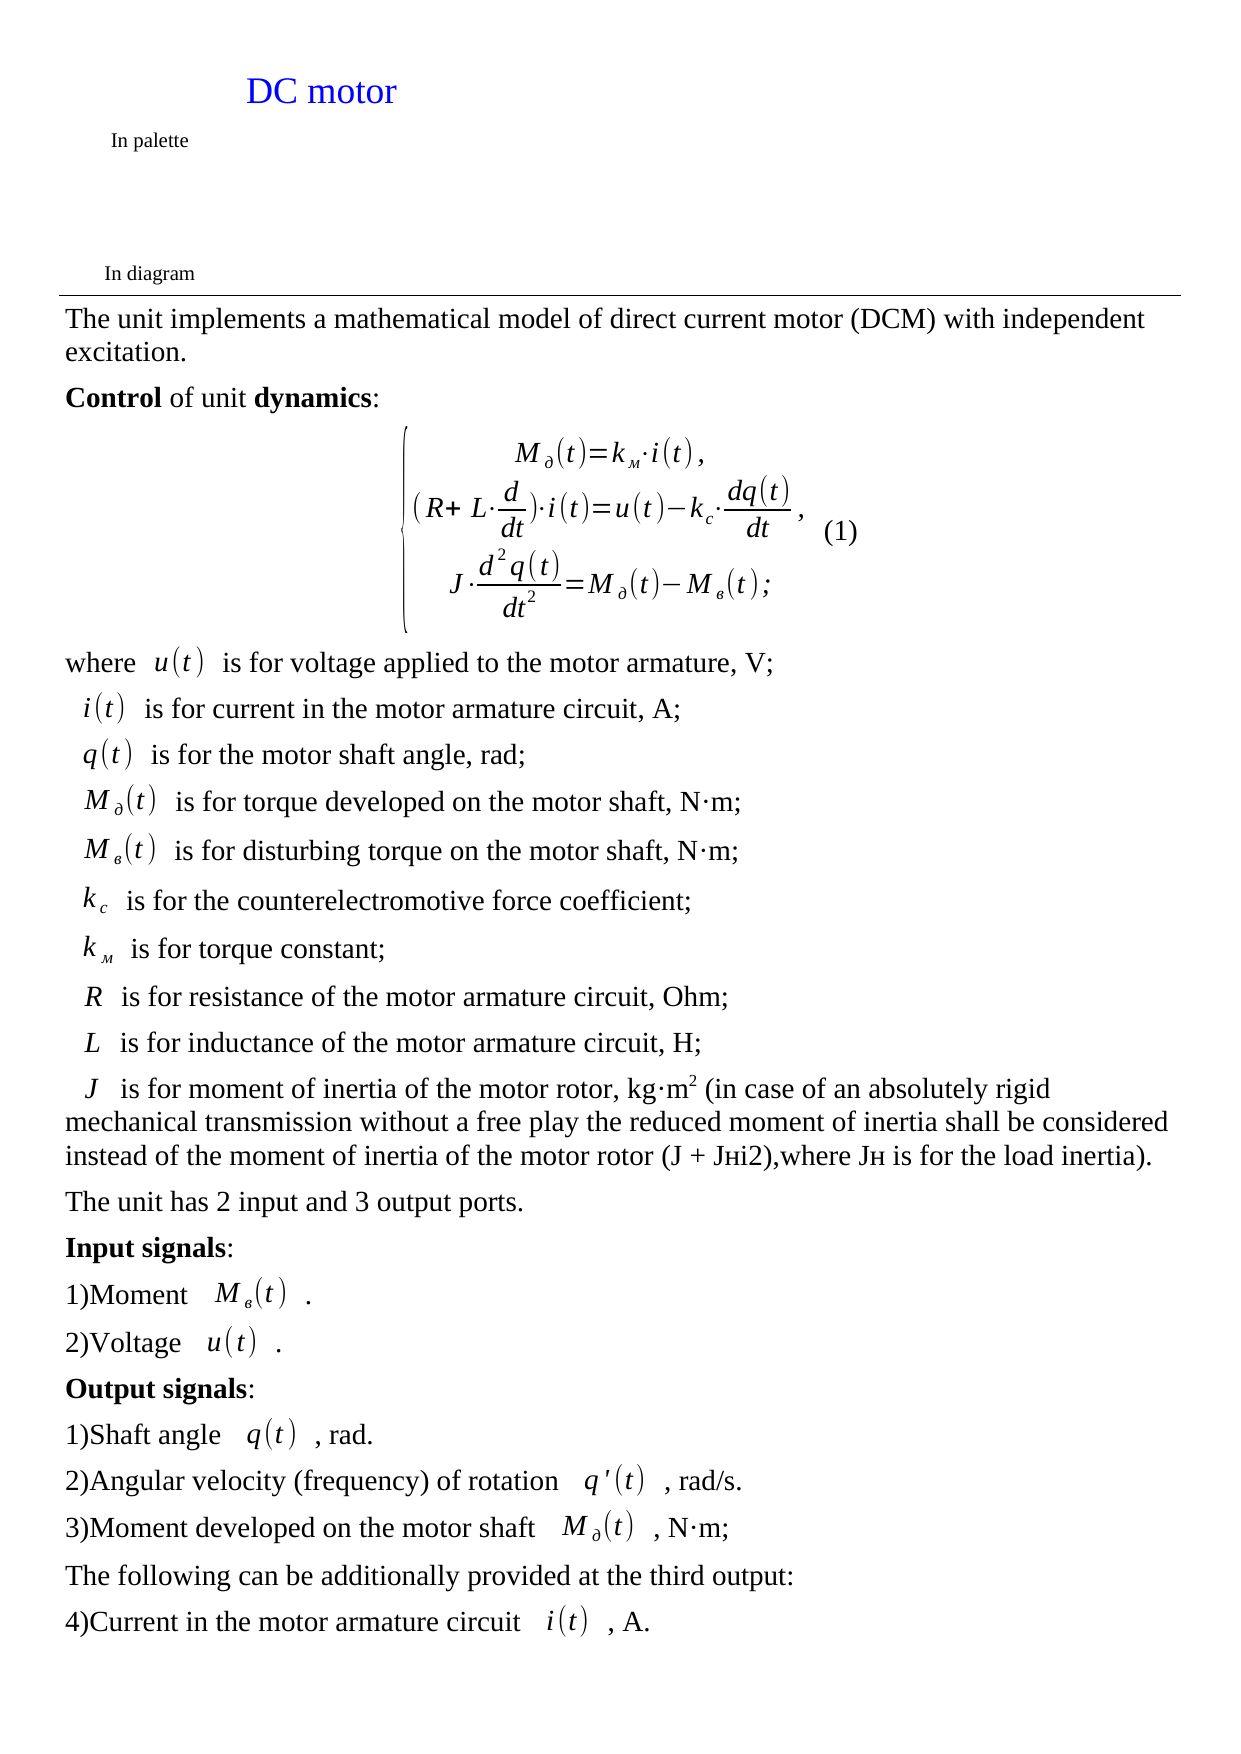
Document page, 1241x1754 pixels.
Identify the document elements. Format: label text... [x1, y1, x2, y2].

table_header [59, 59, 240, 122]
table_cell [240, 162, 1181, 255]
table_cell In palette [59, 122, 240, 162]
table_cell [59, 162, 240, 255]
table_cell [240, 255, 1181, 295]
table_cell In diagram [59, 255, 240, 295]
table_cell The unit implements a mathematical model of direct current motor (DCM) with independent excitation. Control of unit dynamics: (1) whereis for voltage applied to the motor armature, V; is for current in the motor armature circuit, А; is for the motor shaft angle, rad; is for torque developed on the motor shaft, N·m; is for disturbing torque on the motor shaft, N·m; is for the counterelectromotive force coefficient; is for torque constant; is for resistance of the motor armature circuit, Ohm; is for inductance of the motor armature circuit, H; is for moment of inertia of the motor rotor, kg·m2 (in case of an absolutely rigid mechanical transmission without a free play the reduced moment of inertia shall be considered instead of the moment of inertia of the motor rotor (J + Jнi2),where Jн is for the load inertia). The unit has 2 input and 3 output ports. Input signals: Moment . Voltage . Output signals: Shaft angle , rad. Angular velocity (frequency) of rotation , rad/s. Moment developed on the motor shaft , N·m; The following can be additionally provided at the third output: Current in the motor armature circuit , А. Properties: Rotor circuit resistance , Ohm; Rotor circuit inductance , H; Torque constant ; Counter-electromotive force coefficient ; Moment of motor rotor inertia , kg·m2; Initial motor shaft angle , rad; Initial angular velocity (frequency) of motor rotation , rad/s; Initial current in armature circuits , А. Additional output. [59, 296, 1181, 1655]
table_cell [240, 122, 1181, 162]
table_header DC motor [240, 59, 1181, 122]
